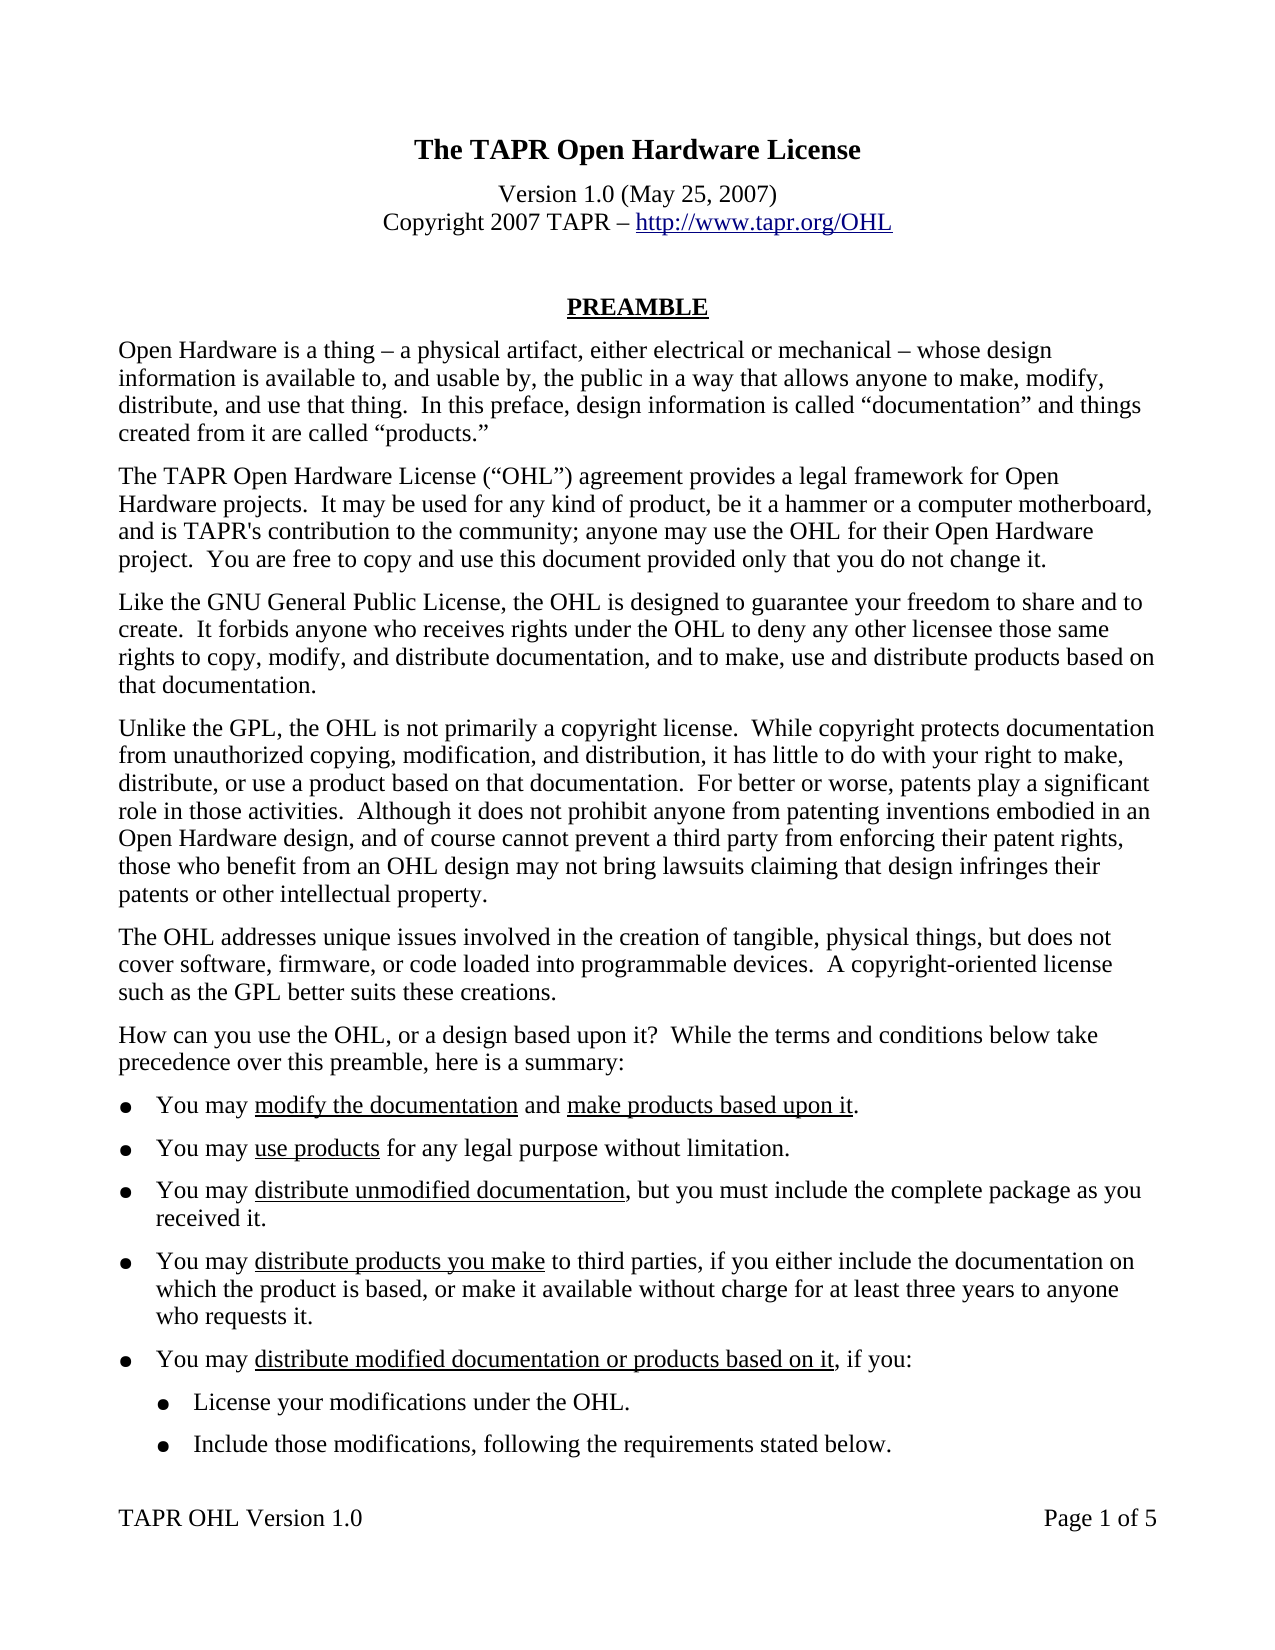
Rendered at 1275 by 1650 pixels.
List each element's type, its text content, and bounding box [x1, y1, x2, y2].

text Version 1.0 (May 25, 2007) Copyright 2007 TAPR – http://www.tapr.org/OHL [118, 180, 1157, 236]
text Like the GNU General Public License, the OHL is designed to guarantee your freedom to share and to create. It forbids anyone who receives rights under the OHL to deny any other licensee those same rights to copy, modify, and distribute documentation, and to make, use and distribute products based on that documentation. [118, 588, 1157, 699]
text The OHL addresses unique issues involved in the creation of tangible, physical things, but does not cover software, firmware, or code loaded into programmable devices. A copyright-oriented license such as the GPL better suits these creations. [118, 923, 1157, 1006]
text PREAMBLE [118, 293, 1157, 321]
text How can you use the OHL, or a design based upon it? While the terms and conditions below take precedence over this preamble, here is a summary: [118, 1021, 1157, 1076]
list You may distribute modified documentation or products based on it, if you: [118, 1345, 1157, 1373]
text Open Hardware is a thing – a physical artifact, either electrical or mechanical – whose design information is available to, and usable by, the public in a way that allows anyone to make, modify, distribute, and use that thing. In this preface, design information is called “documentation” and things created from it are called “products.” [118, 336, 1157, 447]
list You may use products for any legal purpose without limitation. [118, 1134, 1157, 1162]
text The TAPR Open Hardware License [118, 133, 1157, 165]
list Include those modifications, following the requirements stated below. [156, 1431, 1157, 1458]
list You may distribute products you make to third parties, if you either include the documentation on which the product is based, or make it available without charge for at least three years to anyone who requests it. [118, 1247, 1157, 1330]
text Unlike the GPL, the OHL is not primarily a copyright license. While copyright protects documentation from unauthorized copying, modification, and distribution, it has little to do with your right to make, distribute, or use a product based on that documentation. For better or worse, patents play a significant role in those activities. Although it does not prohibit anyone from patenting inventions embodied in an Open Hardware design, and of course cannot prevent a third party from enforcing their patent rights, those who benefit from an OHL design may not bring lawsuits claiming that design infringes their patents or other intellectual property. [118, 714, 1157, 908]
list You may modify the documentation and make products based upon it. [118, 1091, 1157, 1119]
list You may distribute unmodified documentation, but you must include the complete package as you received it. [118, 1177, 1157, 1232]
text The TAPR Open Hardware License (“OHL”) agreement provides a legal framework for Open Hardware projects. It may be used for any kind of product, be it a hammer or a computer motherboard, and is TAPR's contribution to the community; anyone may use the OHL for their Open Hardware project. You are free to copy and use this document provided only that you do not change it. [118, 462, 1157, 573]
list License your modifications under the OHL. [156, 1388, 1157, 1416]
